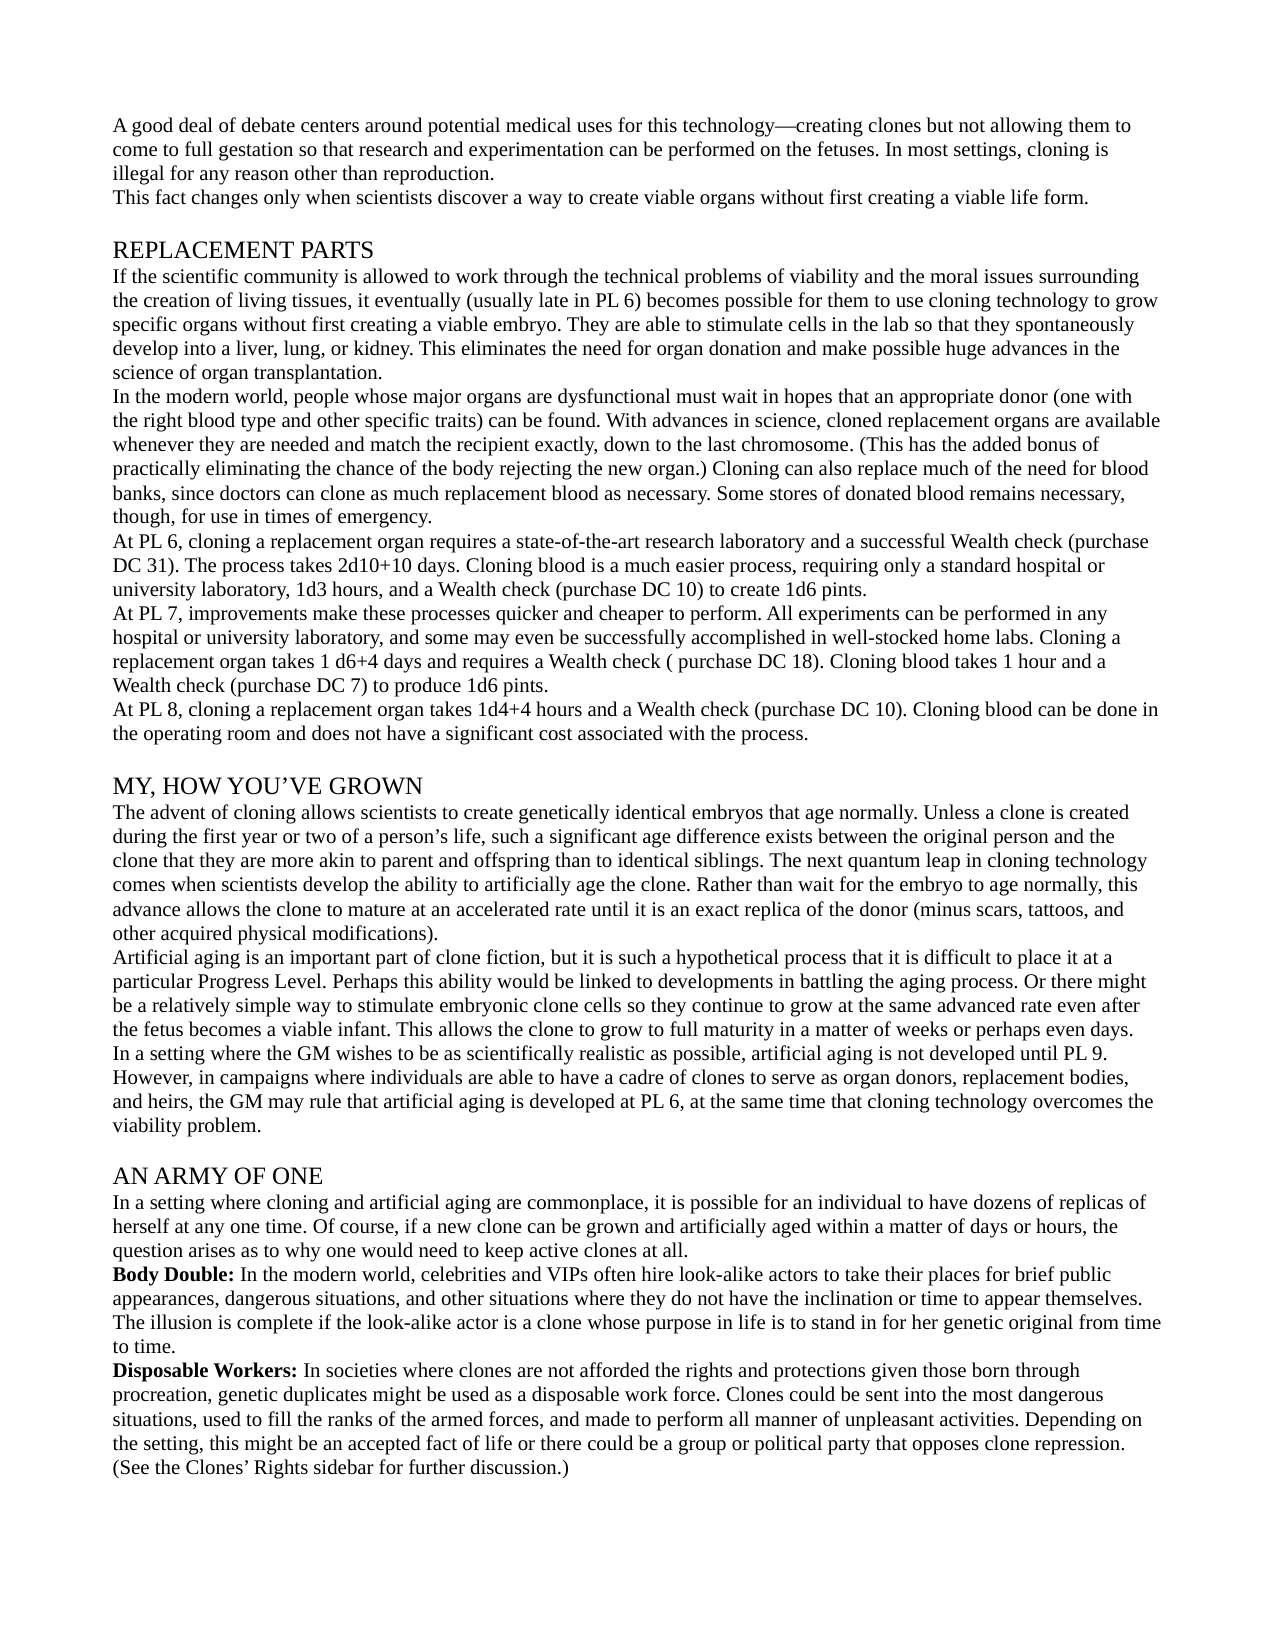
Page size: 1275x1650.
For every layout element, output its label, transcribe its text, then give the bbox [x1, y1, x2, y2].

text At PL 6, cloning a replacement organ requires a state-of-the-art research laboratory and a successful Wealth check (purchase DC 31). The process takes 2d10+10 days. Cloning blood is a much easier process, requiring only a standard hospital or university laboratory, 1d3 hours, and a Wealth check (purchase DC 10) to create 1d6 pints. [112, 528, 1162, 601]
text Artificial aging is an important part of clone fiction, but it is such a hypothetical process that it is difficult to place it at a particular Progress Level. Perhaps this ability would be linked to developments in battling the aging process. Or there might be a relatively simple way to stimulate embryonic clone cells so they continue to grow at the same advanced rate even after the fetus becomes a viable infant. This allows the clone to grow to full maturity in a matter of weeks or perhaps even days. [112, 944, 1162, 1041]
text In a setting where cloning and artificial aging are commonplace, it is possible for an individual to have dozens of replicas of herself at any one time. Of course, if a new clone can be grown and artificially aged within a matter of days or hours, the question arises as to why one would need to keep active clones at all. [112, 1190, 1162, 1262]
text The advent of cloning allows scientists to create genetically identical embryos that age normally. Unless a clone is created during the first year or two of a person’s life, such a significant age difference exists between the original person and the clone that they are more akin to parent and offspring than to identical siblings. The next quantum leap in cloning technology comes when scientists develop the ability to artificially age the clone. Rather than wait for the embryo to age normally, this advance allows the clone to mature at an accelerated rate until it is an exact replica of the donor (minus scars, tattoos, and other acquired physical modifications). [112, 800, 1162, 944]
subtitle AN ARMY OF ONE [112, 1161, 1162, 1190]
text At PL 8, cloning a replacement organ takes 1d4+4 hours and a Wealth check (purchase DC 10). Cloning blood can be done in the operating room and does not have a significant cost associated with the process. [112, 697, 1162, 745]
text This fact changes only when scientists discover a way to create viable organs without first creating a viable life form. [112, 185, 1162, 209]
text Disposable Workers: In societies where clones are not afforded the rights and protections given those born through procreation, genetic duplicates might be used as a disposable work force. Clones could be sent into the most dangerous situations, used to fill the ranks of the armed forces, and made to perform all manner of unpleasant activities. Depending on the setting, this might be an accepted fact of life or there could be a group or political party that opposes clone repression. (See the Clones’ Rights sidebar for further discussion.) [112, 1358, 1162, 1479]
subtitle MY, HOW YOU’VE GROWN [112, 771, 1162, 800]
text Body Double: In the modern world, celebrities and VIPs often hire look-alike actors to take their places for brief public appearances, dangerous situations, and other situations where they do not have the inclination or time to appear themselves. The illusion is complete if the look-alike actor is a clone whose purpose in life is to stand in for her genetic original from time to time. [112, 1262, 1162, 1358]
subtitle REPLACEMENT PARTS [112, 235, 1162, 264]
text In a setting where the GM wishes to be as scientifically realistic as possible, artificial aging is not developed until PL 9. However, in campaigns where individuals are able to have a cadre of clones to serve as organ donors, replacement bodies, and heirs, the GM may rule that artificial aging is developed at PL 6, at the same time that cloning technology overcomes the viability problem. [112, 1041, 1162, 1137]
text At PL 7, improvements make these processes quicker and cheaper to perform. All experiments can be performed in any hospital or university laboratory, and some may even be successfully accomplished in well-stocked home labs. Cloning a replacement organ takes 1 d6+4 days and requires a Wealth check ( purchase DC 18). Cloning blood takes 1 hour and a Wealth check (purchase DC 7) to produce 1d6 pints. [112, 601, 1162, 697]
text A good deal of debate centers around potential medical uses for this technology—creating clones but not allowing them to come to full gestation so that research and experimentation can be performed on the fetuses. In most settings, cloning is illegal for any reason other than reproduction. [112, 112, 1162, 185]
text If the scientific community is allowed to work through the technical problems of viability and the moral issues surrounding the creation of living tissues, it eventually (usually late in PL 6) becomes possible for them to use cloning technology to grow specific organs without first creating a viable embryo. They are able to stimulate cells in the lab so that they spontaneously develop into a liver, lung, or kidney. This eliminates the need for organ donation and make possible huge advances in the science of organ transplantation. [112, 264, 1162, 384]
text In the modern world, people whose major organs are dysfunctional must wait in hopes that an appropriate donor (one with the right blood type and other specific traits) can be found. With advances in science, cloned replacement organs are available whenever they are needed and match the recipient exactly, down to the last chromosome. (This has the added bonus of practically eliminating the chance of the body rejecting the new organ.) Cloning can also replace much of the need for blood banks, since doctors can clone as much replacement blood as necessary. Some stores of donated blood remains necessary, though, for use in times of emergency. [112, 384, 1162, 528]
